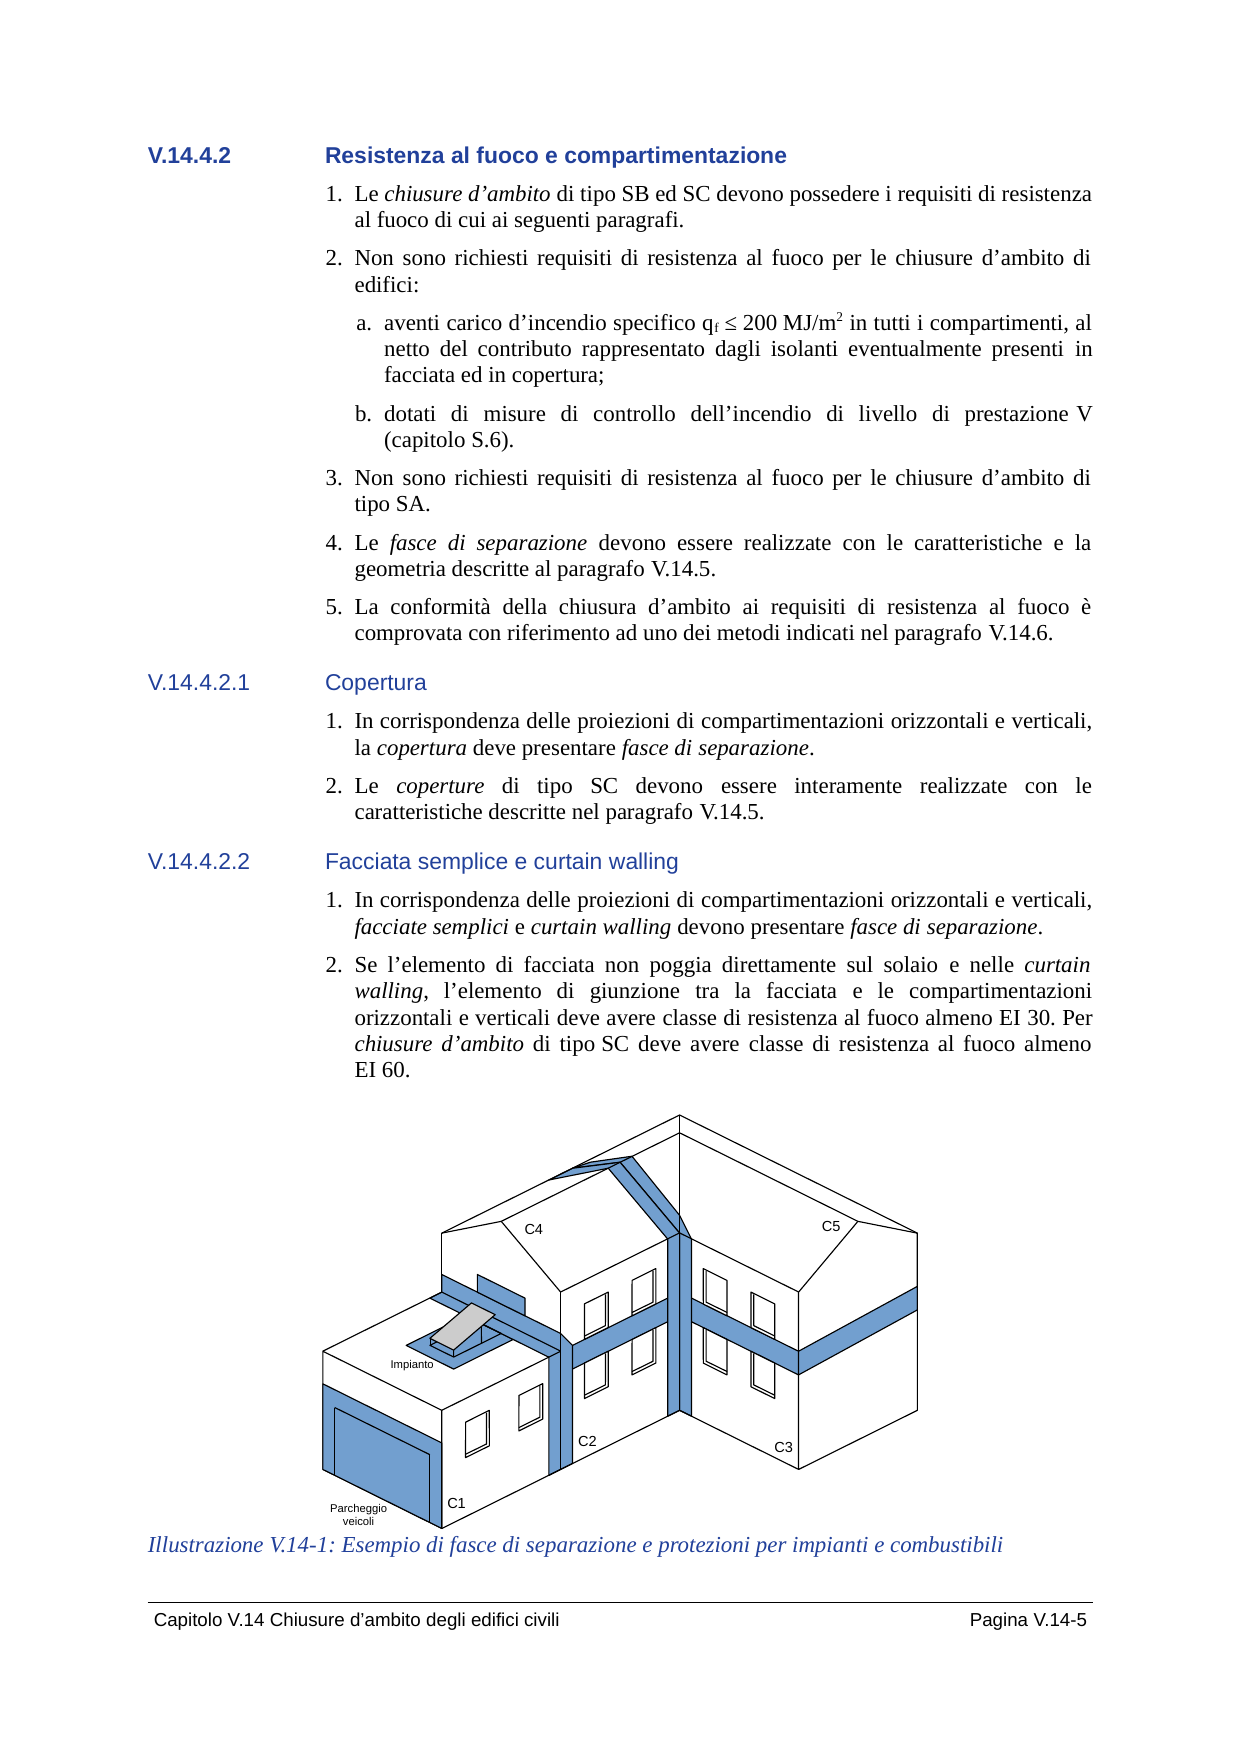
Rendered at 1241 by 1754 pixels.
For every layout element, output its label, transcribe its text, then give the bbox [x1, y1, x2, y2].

subtitle Resistenza al fuoco e compartimentazione [148, 142, 1093, 168]
list dotati di misure di controllo dell’incendio di livello di prestazione V (capitolo S.6). [372, 400, 1093, 452]
list Le chiusure d’ambito di tipo SB ed SC devono possedere i requisiti di resistenza al fuoco di cui ai seguenti paragrafi. [342, 180, 1093, 233]
list aventi carico d’incendio specifico qf ≤ 200 MJ/m2 in tutti i compartimenti, al netto del contributo rappresentato dagli isolanti eventualmente presenti in facciata ed in copertura; [372, 309, 1093, 388]
list La conformità della chiusura d’ambito ai requisiti di resistenza al fuoco è comprovata con riferimento ad uno dei metodi indicati nel paragrafo V.14.6. [342, 593, 1093, 646]
list Illustrazione V.14-1: Esempio di fasce di separazione e protezioni per impianti e combustibili [148, 1103, 1093, 1558]
list Se l’elemento di facciata non poggia direttamente sul solaio e nelle curtain walling, l’elemento di giunzione tra la facciata e le compartimentazioni orizzontali e verticali deve avere classe di resistenza al fuoco almeno EI 30. Per chiusure d’ambito di tipo SC deve avere classe di resistenza al fuoco almeno EI 60. [342, 951, 1093, 1083]
list Non sono richiesti requisiti di resistenza al fuoco per le chiusure d’ambito di edifici: [342, 244, 1093, 297]
subtitle Facciata semplice e curtain walling [148, 848, 1093, 874]
list In corrispondenza delle proiezioni di compartimentazioni orizzontali e verticali, facciate semplici e curtain walling devono presentare fasce di separazione. [342, 886, 1093, 939]
list Non sono richiesti requisiti di resistenza al fuoco per le chiusure d’ambito di tipo SA. [342, 464, 1093, 517]
list In corrispondenza delle proiezioni di compartimentazioni orizzontali e verticali, la copertura deve presentare fasce di separazione. [342, 707, 1093, 760]
list Le fasce di separazione devono essere realizzate con le caratteristiche e la geometria descritte al paragrafo V.14.5. [342, 529, 1093, 581]
subtitle Copertura [148, 669, 1093, 696]
list Le coperture di tipo SC devono essere interamente realizzate con le caratteristiche descritte nel paragrafo V.14.5. [342, 772, 1093, 825]
list [148, 1094, 1093, 1103]
